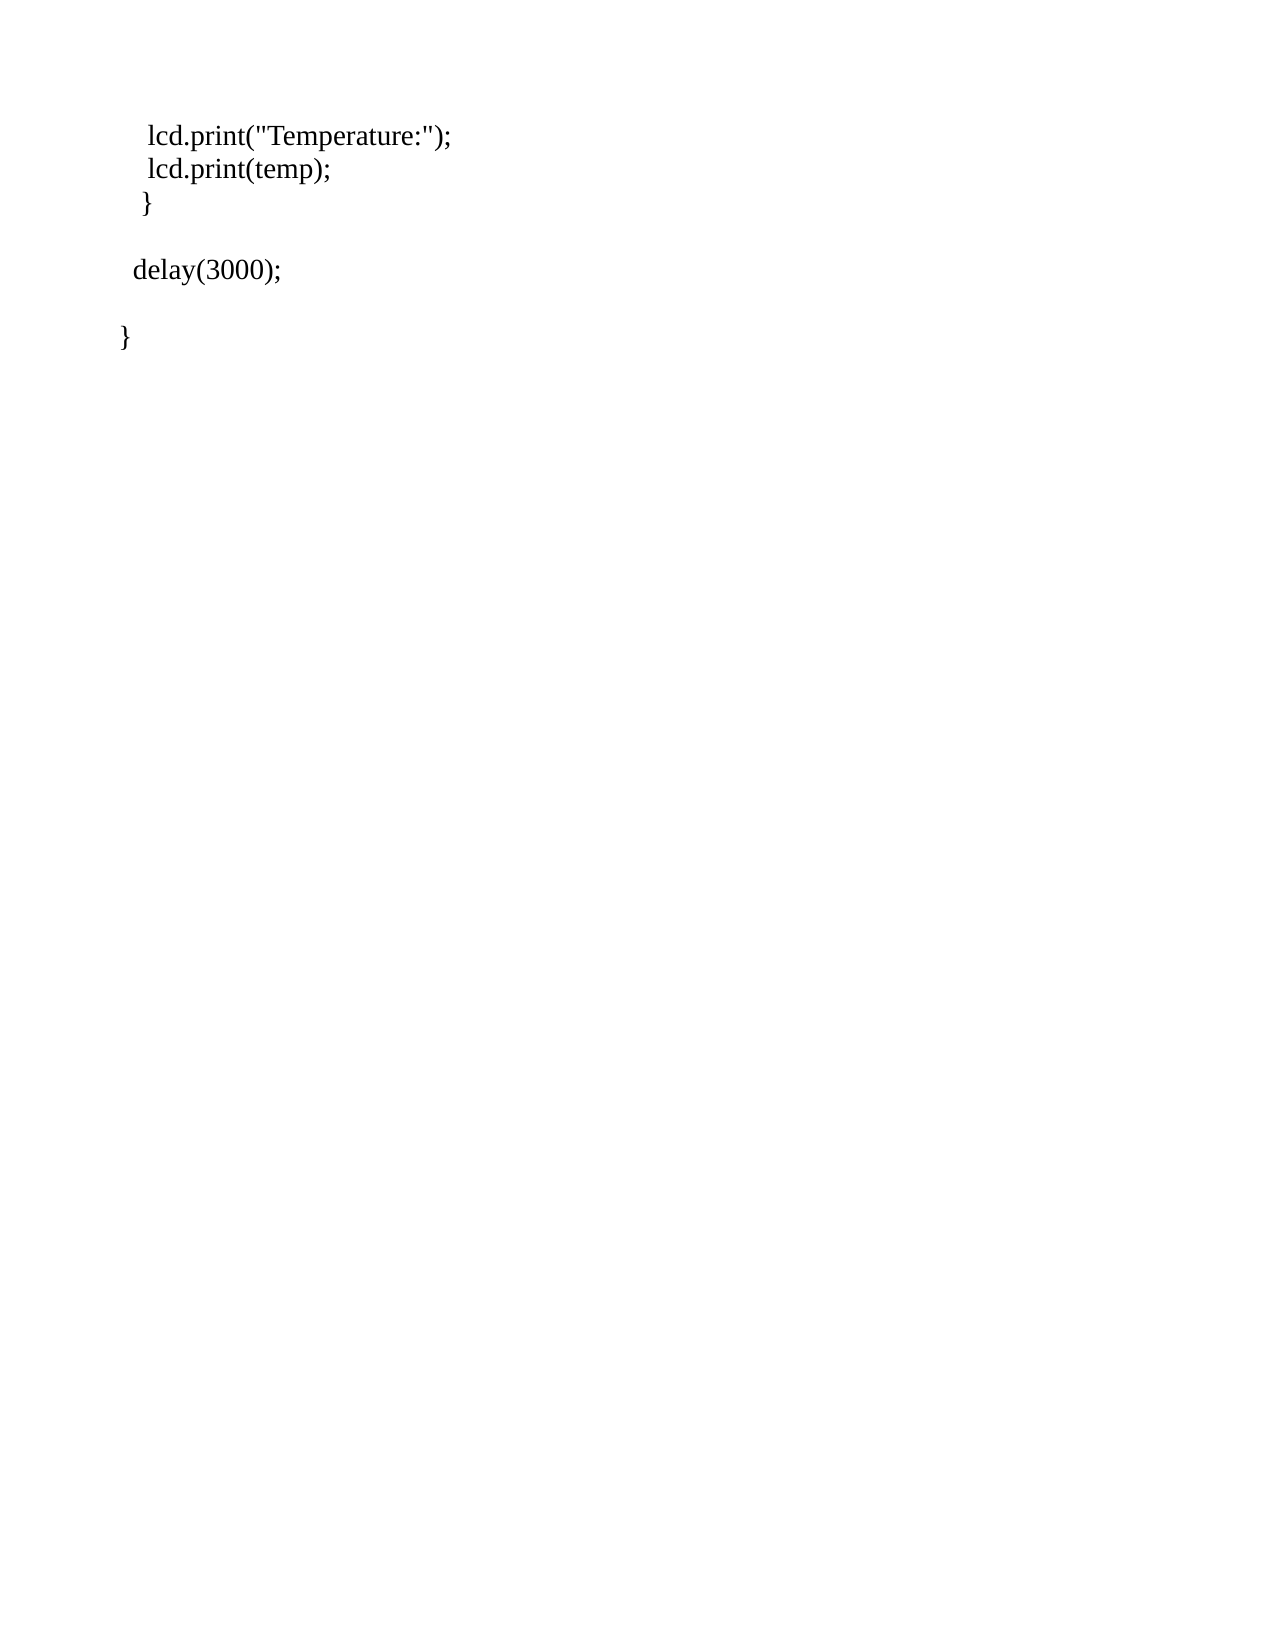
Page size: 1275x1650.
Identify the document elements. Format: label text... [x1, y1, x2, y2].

text } [118, 185, 1157, 219]
text delay(3000); [118, 252, 1157, 286]
text lcd.print(temp); [118, 152, 1157, 185]
text } [118, 319, 1157, 353]
text lcd.print("Temperature:"); [118, 118, 1157, 152]
